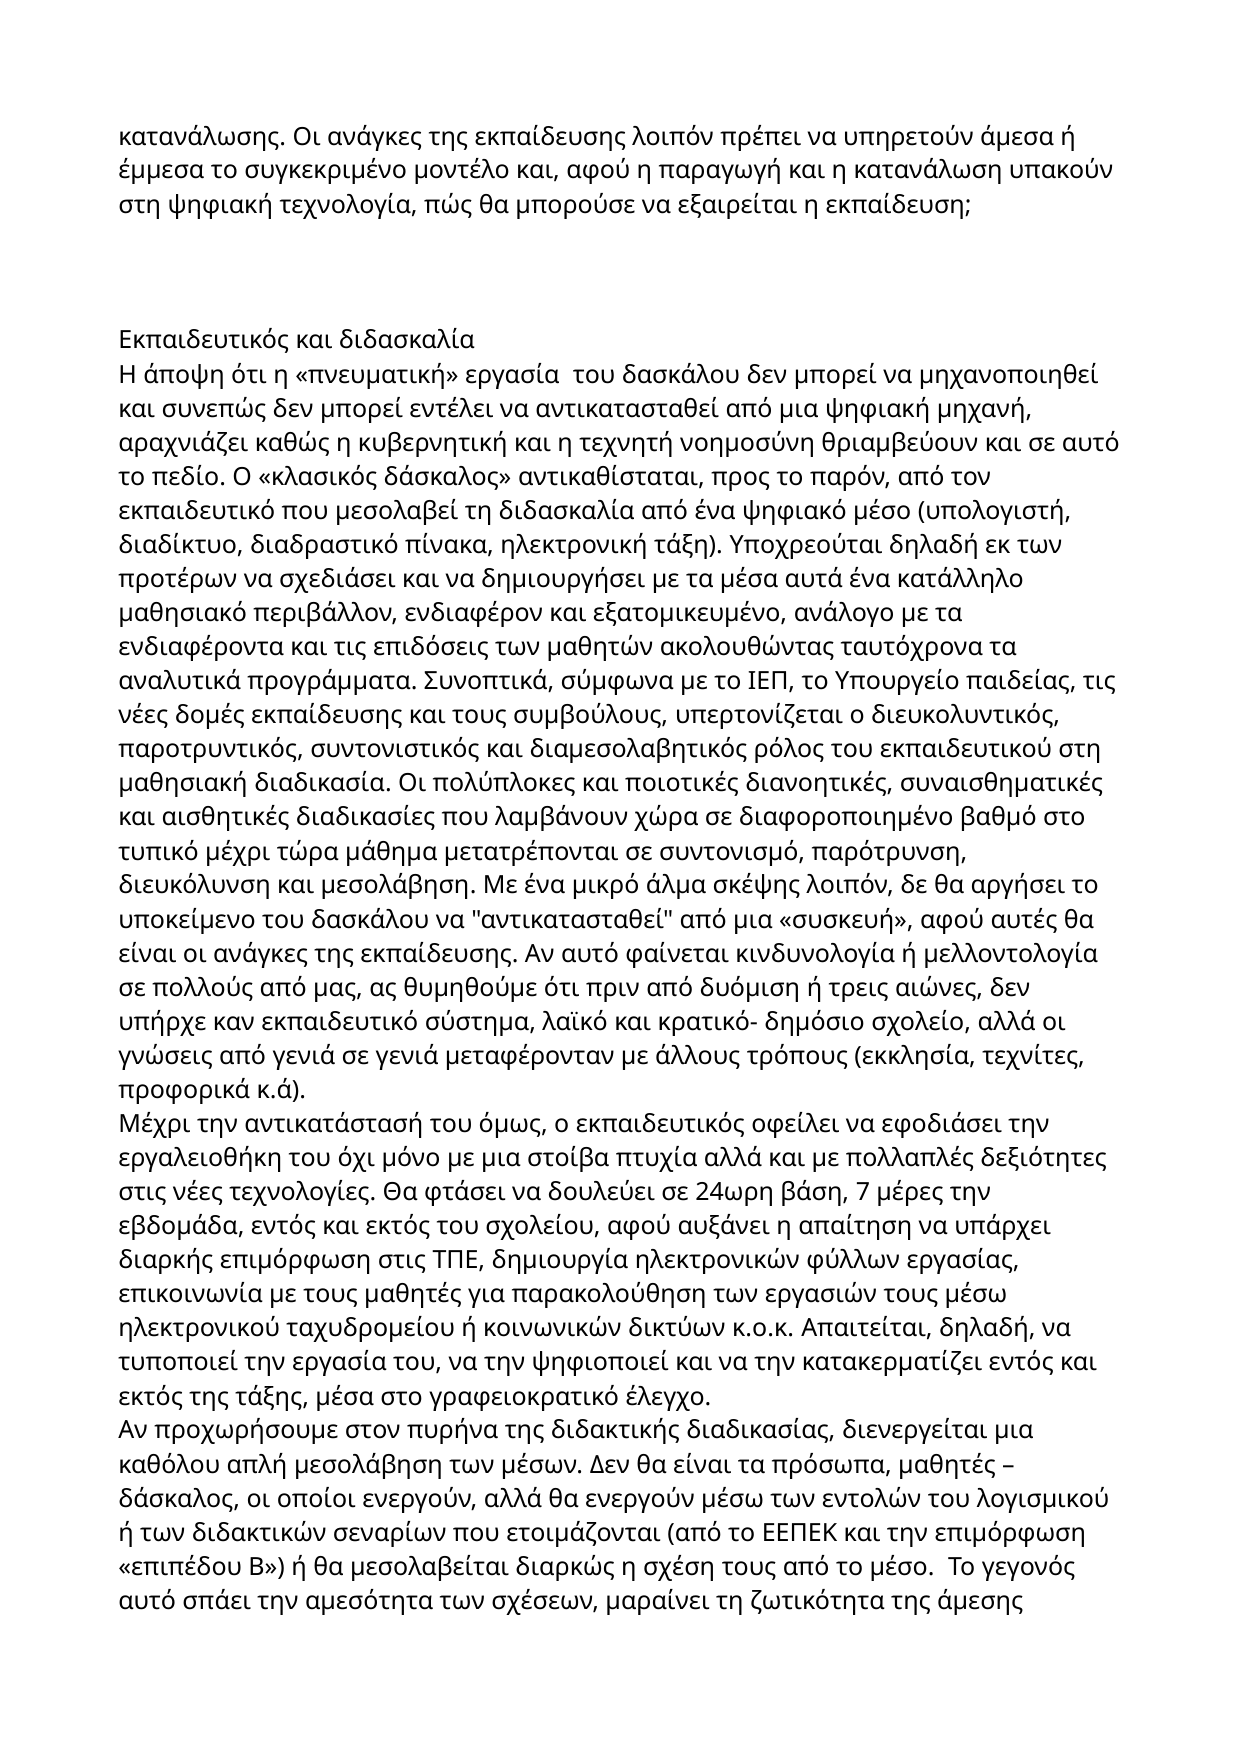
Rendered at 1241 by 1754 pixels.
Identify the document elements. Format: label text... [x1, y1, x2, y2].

text Η άποψη ότι η «πνευματική» εργασία του δασκάλου δεν μπορεί να μηχανοποιηθεί και συνεπώς δεν μπορεί εντέλει να αντικατασταθεί από μια ψηφιακή μηχανή, αραχνιάζει καθώς η κυβερνητική και η τεχνητή νοημοσύνη θριαμβεύουν και σε αυτό το πεδίο. Ο «κλασικός δάσκαλος» αντικαθίσταται, προς το παρόν, από τον εκπαιδευτικό που μεσολαβεί τη διδασκαλία από ένα ψηφιακό μέσο (υπολογιστή, διαδίκτυο, διαδραστικό πίνακα, ηλεκτρονική τάξη). Υποχρεούται δηλαδή εκ των προτέρων να σχεδιάσει και να δημιουργήσει με τα μέσα αυτά ένα κατάλληλο μαθησιακό περιβάλλον, ενδιαφέρον και εξατομικευμένο, ανάλογο με τα ενδιαφέροντα και τις επιδόσεις των μαθητών ακολουθώντας ταυτόχρονα τα αναλυτικά προγράμματα. Συνοπτικά, σύμφωνα με το ΙΕΠ, το Υπουργείο παιδείας, τις νέες δομές εκπαίδευσης και τους συμβούλους, υπερτονίζεται ο διευκολυντικός, παροτρυντικός, συντονιστικός και διαμεσολαβητικός ρόλος του εκπαιδευτικού στη μαθησιακή διαδικασία. Οι πολύπλοκες και ποιοτικές διανοητικές, συναισθηματικές και αισθητικές διαδικασίες που λαμβάνουν χώρα σε διαφοροποιημένο βαθμό στο τυπικό μέχρι τώρα μάθημα μετατρέπονται σε συντονισμό, παρότρυνση, διευκόλυνση και μεσολάβηση. Με ένα μικρό άλμα σκέψης λοιπόν, δε θα αργήσει το υποκείμενο του δασκάλου να "αντικατασταθεί" από μια «συσκευή», αφού αυτές θα είναι οι ανάγκες της εκπαίδευσης. Αν αυτό φαίνεται κινδυνολογία ή μελλοντολογία σε πολλούς από μας, ας θυμηθούμε ότι πριν από δυόμιση ή τρεις αιώνες, δεν υπήρχε καν εκπαιδευτικό σύστημα, λαϊκό και κρατικό- δημόσιο σχολείο, αλλά οι γνώσεις από γενιά σε γενιά μεταφέρονταν με άλλους τρόπους (εκκλησία, τεχνίτες, προφορικά κ.ά). [118, 356, 1122, 1106]
text Εκπαιδευτικός και διδασκαλία [118, 288, 1122, 356]
text κατανάλωσης. Οι ανάγκες της εκπαίδευσης λοιπόν πρέπει να υπηρετούν άμεσα ή έμμεσα το συγκεκριμένο μοντέλο και, αφού η παραγωγή και η κατανάλωση υπακούν στη ψηφιακή τεχνολογία, πώς θα μπορούσε να εξαιρείται η εκπαίδευση; [118, 118, 1122, 220]
text Μέχρι την αντικατάστασή του όμως, ο εκπαιδευτικός οφείλει να εφοδιάσει την εργαλειοθήκη του όχι μόνο με μια στοίβα πτυχία αλλά και με πολλαπλές δεξιότητες στις νέες τεχνολογίες. Θα φτάσει να δουλεύει σε 24ωρη βάση, 7 μέρες την εβδομάδα, εντός και εκτός του σχολείου, αφού αυξάνει η απαίτηση να υπάρχει διαρκής επιμόρφωση στις ΤΠΕ, δημιουργία ηλεκτρονικών φύλλων εργασίας, επικοινωνία με τους μαθητές για παρακολούθηση των εργασιών τους μέσω ηλεκτρονικού ταχυδρομείου ή κοινωνικών δικτύων κ.ο.κ. Απαιτείται, δηλαδή, να τυποποιεί την εργασία του, να την ψηφιοποιεί και να την κατακερματίζει εντός και εκτός της τάξης, μέσα στο γραφειοκρατικό έλεγχο. [118, 1106, 1122, 1412]
text Αν προχωρήσουμε στον πυρήνα της διδακτικής διαδικασίας, διενεργείται μια καθόλου απλή μεσολάβηση των μέσων. Δεν θα είναι τα πρόσωπα, μαθητές – δάσκαλος, οι οποίοι ενεργούν, αλλά θα ενεργούν μέσω των εντολών του λογισμικού ή των διδακτικών σεναρίων που ετοιμάζονται (από το ΕΕΠΕΚ και την επιμόρφωση «επιπέδου Β») ή θα μεσολαβείται διαρκώς η σχέση τους από το μέσο. Το γεγονός αυτό σπάει την αμεσότητα των σχέσεων, μαραίνει τη ζωτικότητα της άμεσης [118, 1412, 1122, 1617]
